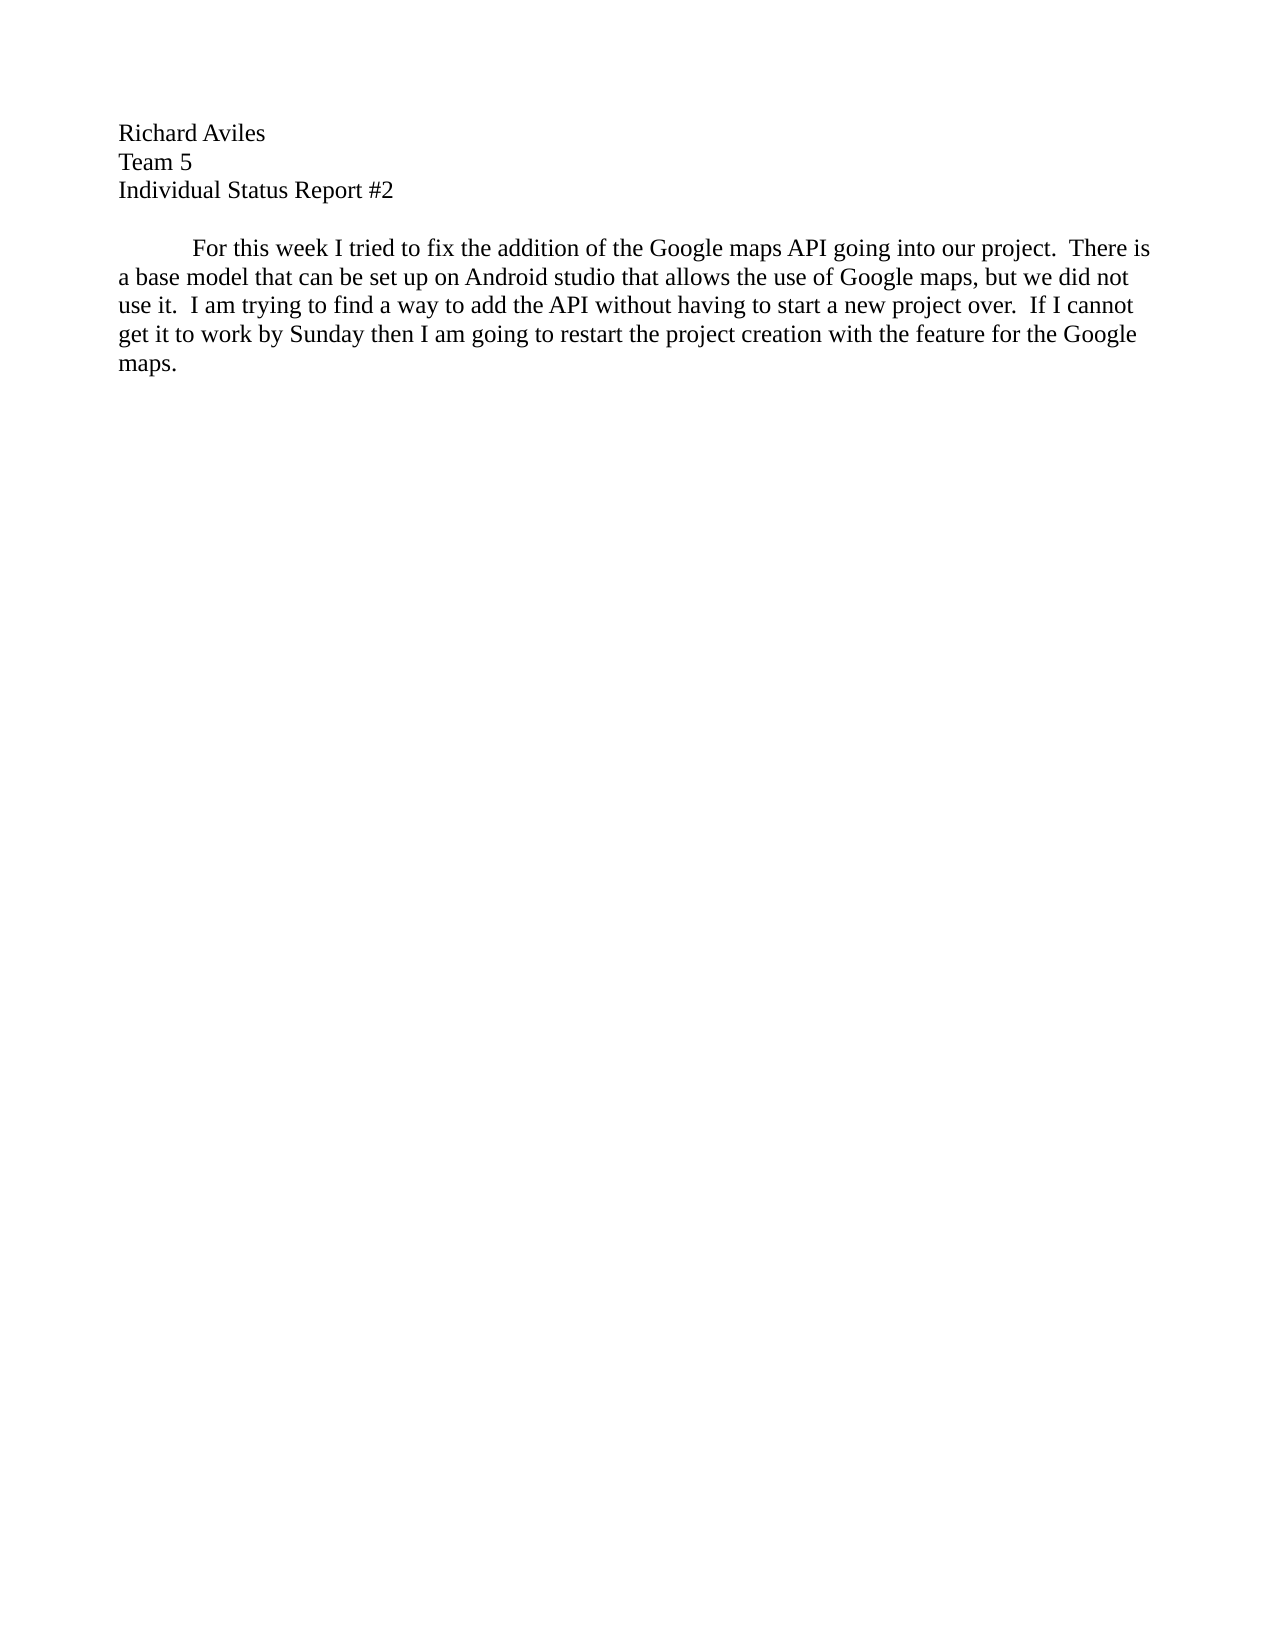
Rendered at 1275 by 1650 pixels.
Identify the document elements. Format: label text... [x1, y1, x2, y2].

text Richard Aviles [118, 118, 1157, 147]
text Team 5 [118, 147, 1157, 176]
text Individual Status Report #2 [118, 176, 1157, 204]
text For this week I tried to fix the addition of the Google maps API going into our project. There is a base model that can be set up on Android studio that allows the use of Google maps, but we did not use it. I am trying to find a way to add the API without having to start a new project over. If I cannot get it to work by Sunday then I am going to restart the project creation with the feature for the Google maps. [118, 233, 1157, 377]
